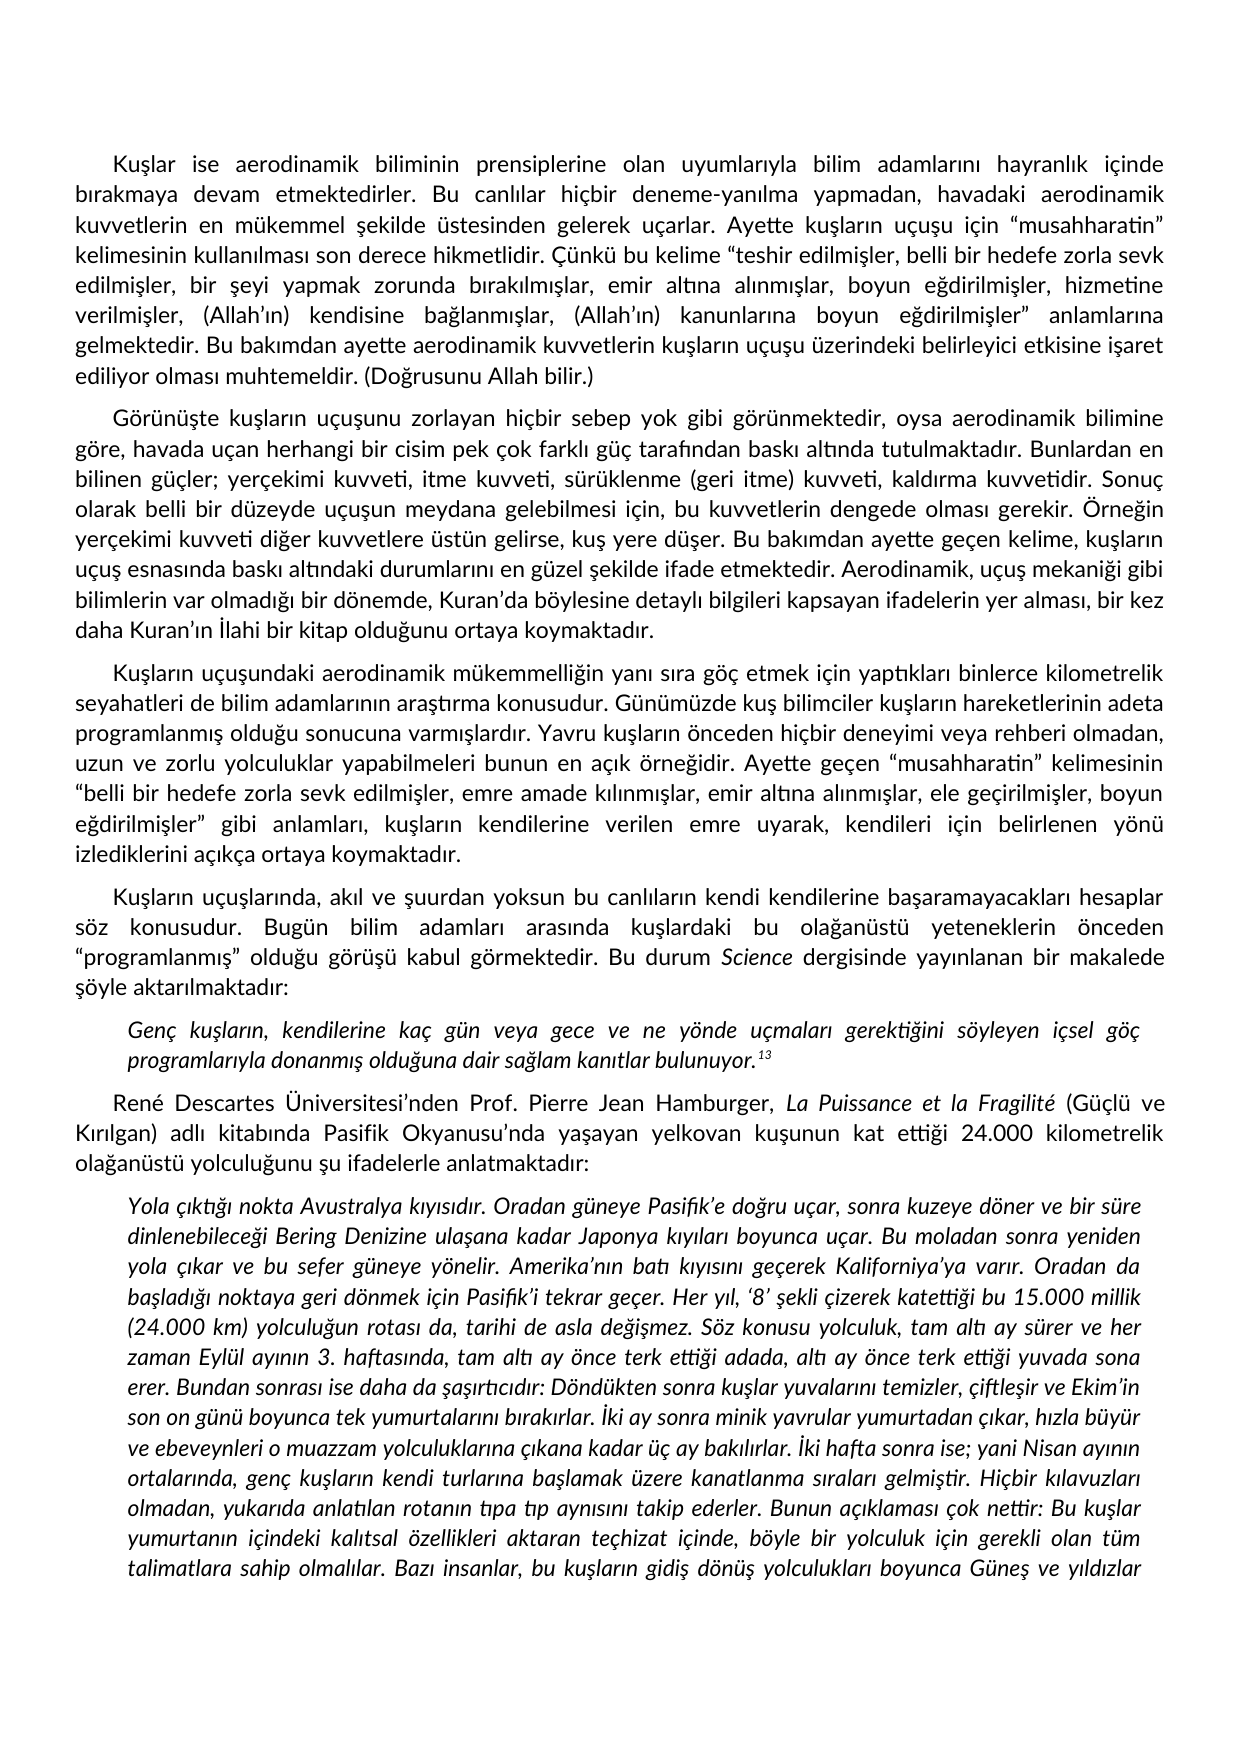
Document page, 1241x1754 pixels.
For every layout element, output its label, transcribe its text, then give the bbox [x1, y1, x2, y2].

text Yola çıktığı nokta Avustralya kıyısıdır. Oradan güneye Pasifik’e doğru uçar, sonra kuzeye döner ve bir süre dinlenebileceği Bering Denizine ulaşana kadar Japonya kıyıları boyunca uçar. Bu moladan sonra yeniden yola çıkar ve bu sefer güneye yönelir. Amerika’nın batı kıyısını geçerek Kaliforniya’ya varır. Oradan da başladığı noktaya geri dönmek için Pasifik’i tekrar geçer. Her yıl, ‘8’ şekli çizerek katettiği bu 15.000 millik (24.000 km) yolculuğun rotası da, tarihi de asla değişmez. Söz konusu yolculuk, tam altı ay sürer ve her zaman Eylül ayının 3. haftasında, tam altı ay önce terk ettiği adada, altı ay önce terk ettiği yuvada sona erer. Bundan sonrası ise daha da şaşırtıcıdır: Döndükten sonra kuşlar yuvalarını temizler, çiftleşir ve Ekim’in son on günü boyunca tek yumurtalarını bırakırlar. İki ay sonra minik yavrular yumurtadan çıkar, hızla büyür ve ebeveynleri o muazzam yolculuklarına çıkana kadar üç ay bakılırlar. İki hafta sonra ise; yani Nisan ayının ortalarında, genç kuşların kendi turlarına başlamak üzere kanatlanma sıraları gelmiştir. Hiçbir kılavuzları olmadan, yukarıda anlatılan rotanın tıpa tıp aynısını takip ederler. Bunun açıklaması çok nettir: Bu kuşlar yumurtanın içindeki kalıtsal özellikleri aktaran teçhizat içinde, böyle bir yolculuk için gerekli olan tüm talimatlara sahip olmalılar. Bazı insanlar, bu kuşların gidiş dönüş yolculukları boyunca Güneş ve yıldızlar [127, 1192, 1143, 1582]
text René Descartes Üniversitesi’nden Prof. Pierre Jean Hamburger, La Puissance et la Fragilité (Güçlü ve Kırılgan) adlı kitabında Pasifik Okyanusu’nda yaşayan yelkovan kuşunun kat ettiği 24.000 kilometrelik olağanüstü yolculuğunu şu ifadelerle anlatmaktadır: [75, 1088, 1165, 1176]
text Kuşların uçuşlarında, akıl ve şuurdan yoksun bu canlıların kendi kendilerine başaramayacakları hesaplar söz konusudur. Bugün bilim adamları arasında kuşlardaki bu olağanüstü yeteneklerin önceden “programlanmış” olduğu görüşü kabul görmektedir. Bu durum Science dergisinde yayınlanan bir makalede şöyle aktarılmaktadır: [75, 882, 1165, 1000]
text Genç kuşların, kendilerine kaç gün veya gece ve ne yönde uçmaları gerektiğini söyleyen içsel göç programlarıyla donanmış olduğuna dair sağlam kanıtlar bulunuyor.13 [127, 1016, 1143, 1073]
text Kuşların uçuşundaki aerodinamik mükemmelliğin yanı sıra göç etmek için yaptıkları binlerce kilometrelik seyahatleri de bilim adamlarının araştırma konusudur. Günümüzde kuş bilimciler kuşların hareketlerinin adeta programlanmış olduğu sonucuna varmışlardır. Yavru kuşların önceden hiçbir deneyimi veya rehberi olmadan, uzun ve zorlu yolculuklar yapabilmeleri bunun en açık örneğidir. Ayette geçen “musahharatin” kelimesinin “belli bir hedefe zorla sevk edilmişler, emre amade kılınmışlar, emir altına alınmışlar, ele geçirilmişler, boyun eğdirilmişler” gibi anlamları, kuşların kendilerine verilen emre uyarak, kendileri için belirlenen yönü izlediklerini açıkça ortaya koymaktadır. [75, 658, 1165, 867]
text Görünüşte kuşların uçuşunu zorlayan hiçbir sebep yok gibi görünmektedir, oysa aerodinamik bilimine göre, havada uçan herhangi bir cisim pek çok farklı güç tarafından baskı altında tutulmaktadır. Bunlardan en bilinen güçler; yerçekimi kuvveti, itme kuvveti, sürüklenme (geri itme) kuvveti, kaldırma kuvvetidir. Sonuç olarak belli bir düzeyde uçuşun meydana gelebilmesi için, bu kuvvetlerin dengede olması gerekir. Örneğin yerçekimi kuvveti diğer kuvvetlere üstün gelirse, kuş yere düşer. Bu bakımdan ayette geçen kelime, kuşların uçuş esnasında baskı altındaki durumlarını en güzel şekilde ifade etmektedir. Aerodinamik, uçuş mekaniği gibi bilimlerin var olmadığı bir dönemde, Kuran’da böylesine detaylı bilgileri kapsayan ifadelerin yer alması, bir kez daha Kuran’ın İlahi bir kitap olduğunu ortaya koymaktadır. [75, 404, 1165, 643]
text Kuşlar ise aerodinamik biliminin prensiplerine olan uyumlarıyla bilim adamlarını hayranlık içinde bırakmaya devam etmektedirler. Bu canlılar hiçbir deneme-yanılma yapmadan, havadaki aerodinamik kuvvetlerin en mükemmel şekilde üstesinden gelerek uçarlar. Ayette kuşların uçuşu için “musahharatin” kelimesinin kullanılması son derece hikmetlidir. Çünkü bu kelime “teshir edilmişler, belli bir hedefe zorla sevk edilmişler, bir şeyi yapmak zorunda bırakılmışlar, emir altına alınmışlar, boyun eğdirilmişler, hizmetine verilmişler, (Allah’ın) kendisine bağlanmışlar, (Allah’ın) kanunlarına boyun eğdirilmişler” anlamlarına gelmektedir. Bu bakımdan ayette aerodinamik kuvvetlerin kuşların uçuşu üzerindeki belirleyici etkisine işaret ediliyor olması muhtemeldir. (Doğrusunu Allah bilir.) [75, 150, 1165, 389]
